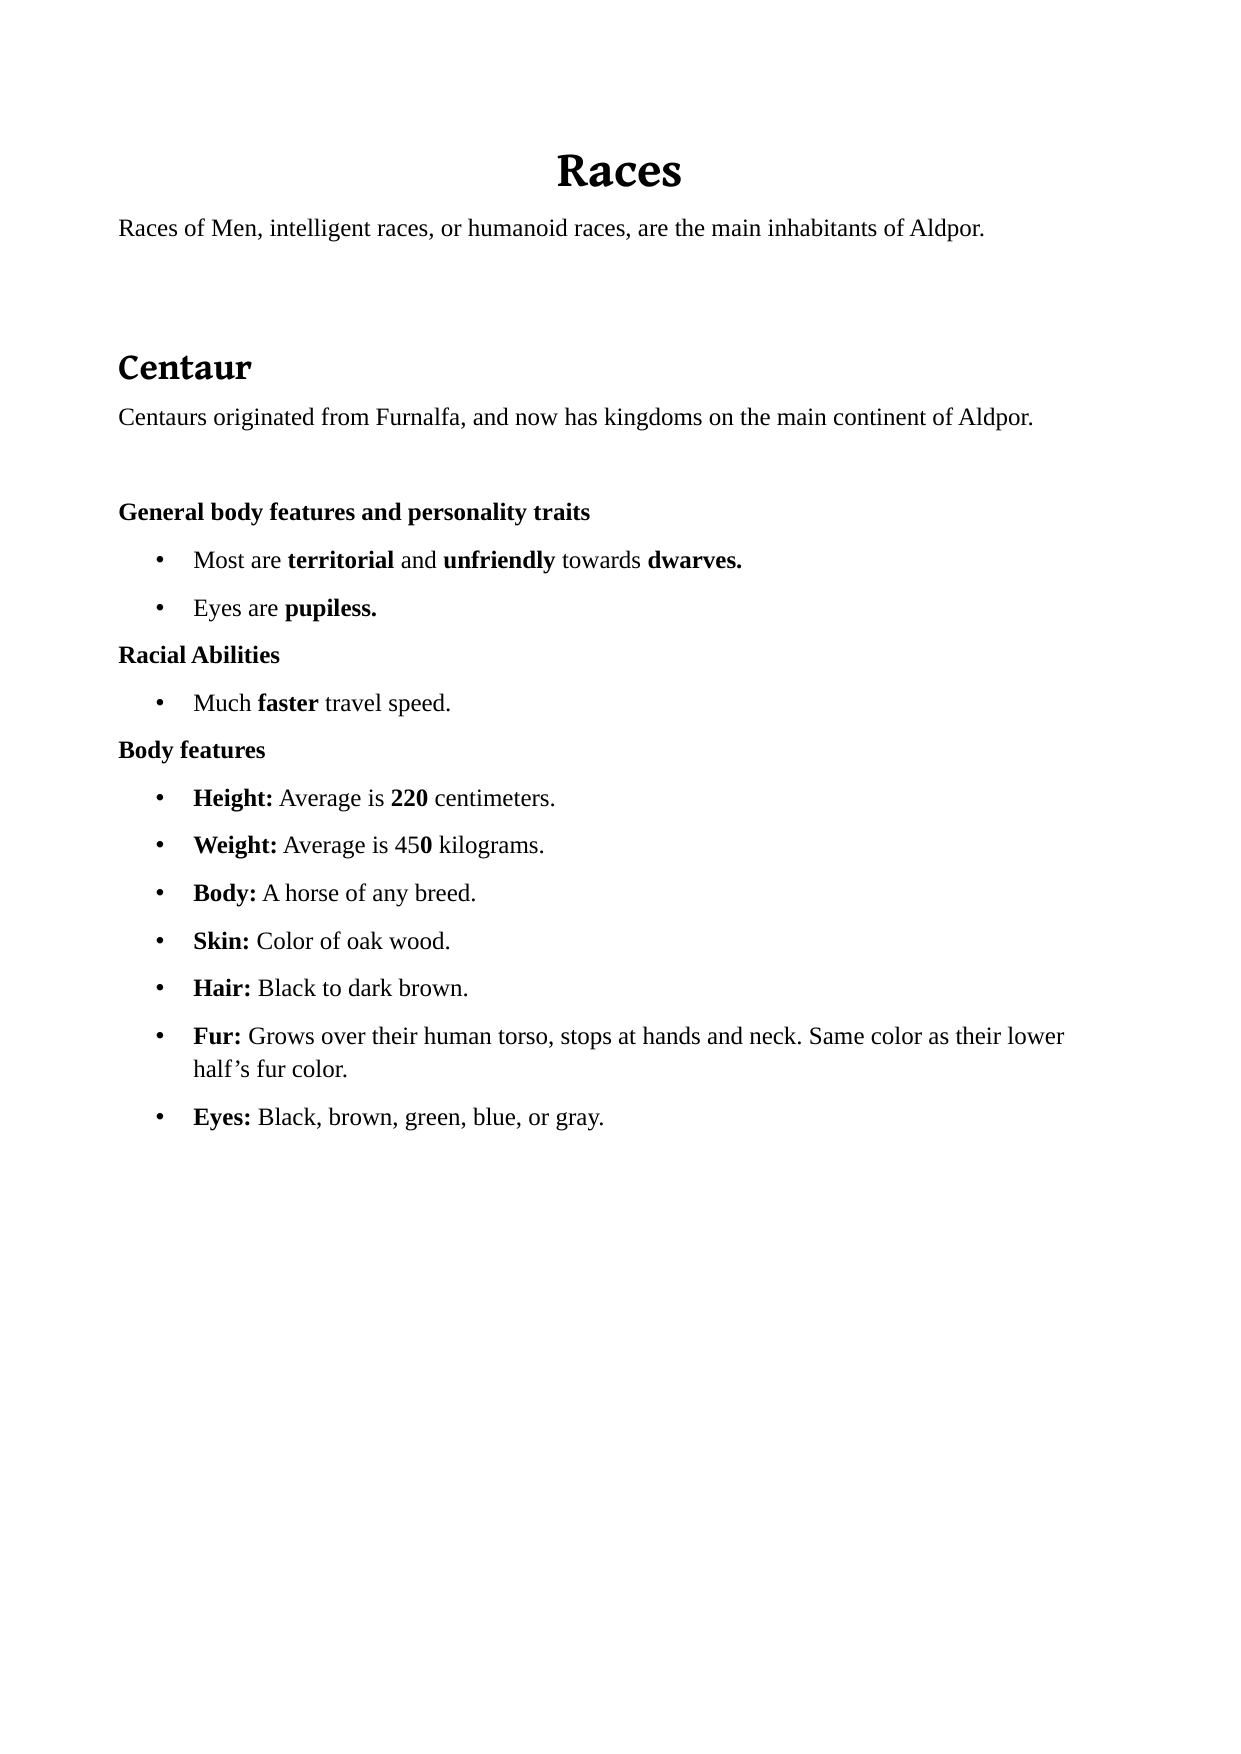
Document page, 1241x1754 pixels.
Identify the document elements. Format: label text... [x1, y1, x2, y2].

text Centaurs originated from Furnalfa, and now has kingdoms on the main continent of Aldpor. [118, 402, 1122, 431]
list Weight: Average is 450 kilograms. [156, 831, 1122, 859]
text Body features [118, 735, 1122, 764]
list Skin: Color of oak wood. [156, 926, 1122, 954]
list Eyes are pupiless. [156, 593, 1122, 621]
list Most are territorial and unfriendly towards dwarves. [156, 545, 1122, 574]
subtitle Centaur [118, 346, 1122, 390]
text General body features and personality traits [118, 497, 1122, 526]
list Fur: Grows over their human torso, stops at hands and neck. Same color as their lower half’s fur color. [156, 1021, 1122, 1083]
list Height: Average is 220 centimeters. [156, 783, 1122, 812]
list Much faster travel speed. [156, 688, 1122, 717]
list Body: A horse of any breed. [156, 878, 1122, 907]
subtitle Races [118, 143, 1122, 201]
text Races of Men, intelligent races, or humanoid races, are the main inhabitants of Aldpor. [118, 213, 1122, 242]
list Eyes: Black, brown, green, blue, or gray. [156, 1102, 1122, 1130]
text Racial Abilities [118, 640, 1122, 669]
list Hair: Black to dark brown. [156, 973, 1122, 1002]
